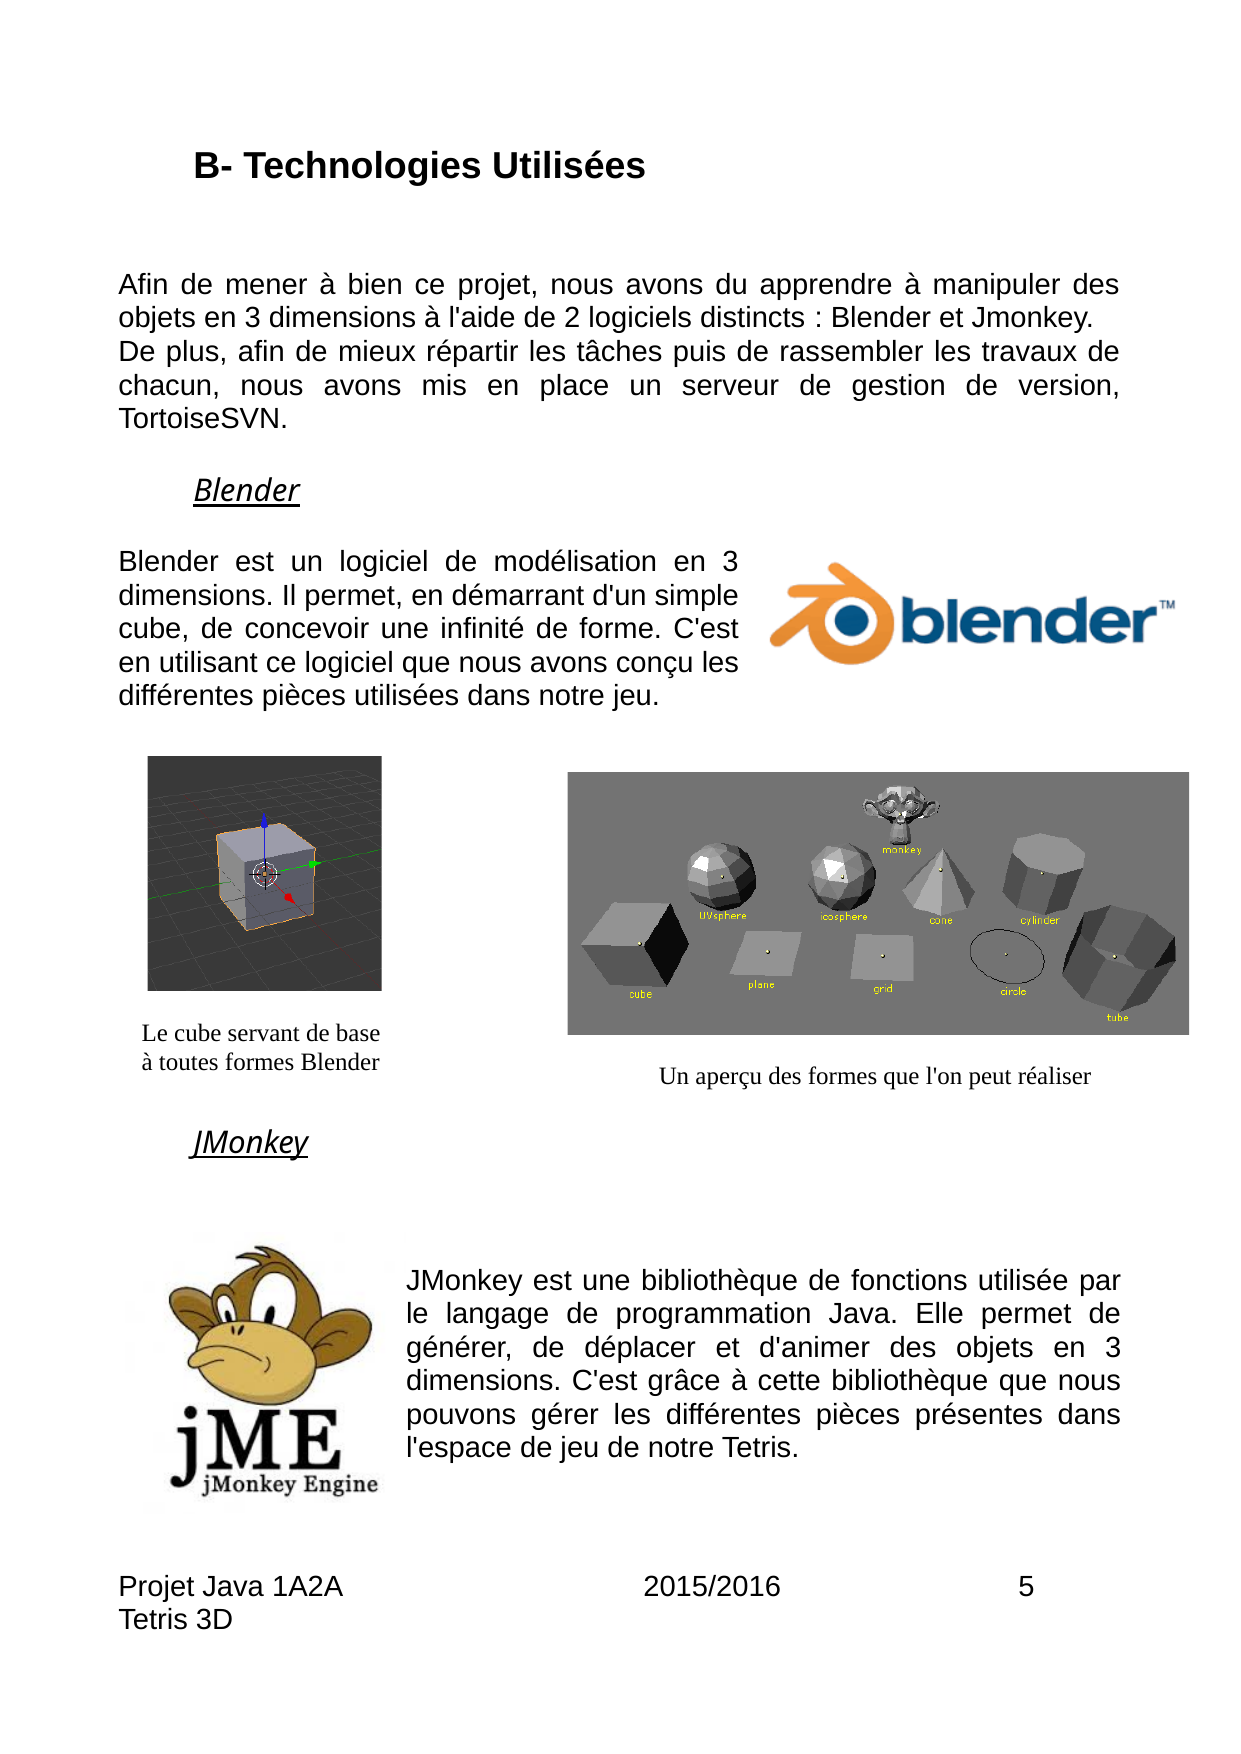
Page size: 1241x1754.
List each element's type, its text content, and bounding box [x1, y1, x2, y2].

text JMonkey est une bibliothèque de fonctions utilisée par le langage de programmation Java. Elle permet de générer, de déplacer et d'animer des objets en 3 dimensions. C'est grâce à cette bibliothèque que nous pouvons gérer les différentes pièces présentes dans l'espace de jeu de notre Tetris. [406, 1263, 1122, 1464]
text Blender [118, 468, 1122, 511]
text Afin de mener à bien ce projet, nous avons du apprendre à manipuler des objets en 3 dimensions à l'aide de 2 logiciels distincts : Blender et Jmonkey. [118, 267, 1122, 334]
subtitle B- Technologies Utilisées [118, 143, 1122, 186]
picture [147, 756, 382, 991]
text De plus, afin de mieux répartir les tâches puis de rassembler les travaux de chacun, nous avons mis en place un serveur de gestion de version, TortoiseSVN. [118, 334, 1122, 434]
text JMonkey [118, 1119, 1122, 1162]
picture [124, 1232, 406, 1514]
picture [740, 550, 1200, 679]
picture [567, 772, 1190, 1035]
text Blender est un logiciel de modélisation en 3 dimensions. Il permet, en démarrant d'un simple cube, de concevoir une infinité de forme. C'est en utilisant ce logiciel que nous avons conçu les différentes pièces utilisées dans notre jeu. [118, 544, 1122, 712]
